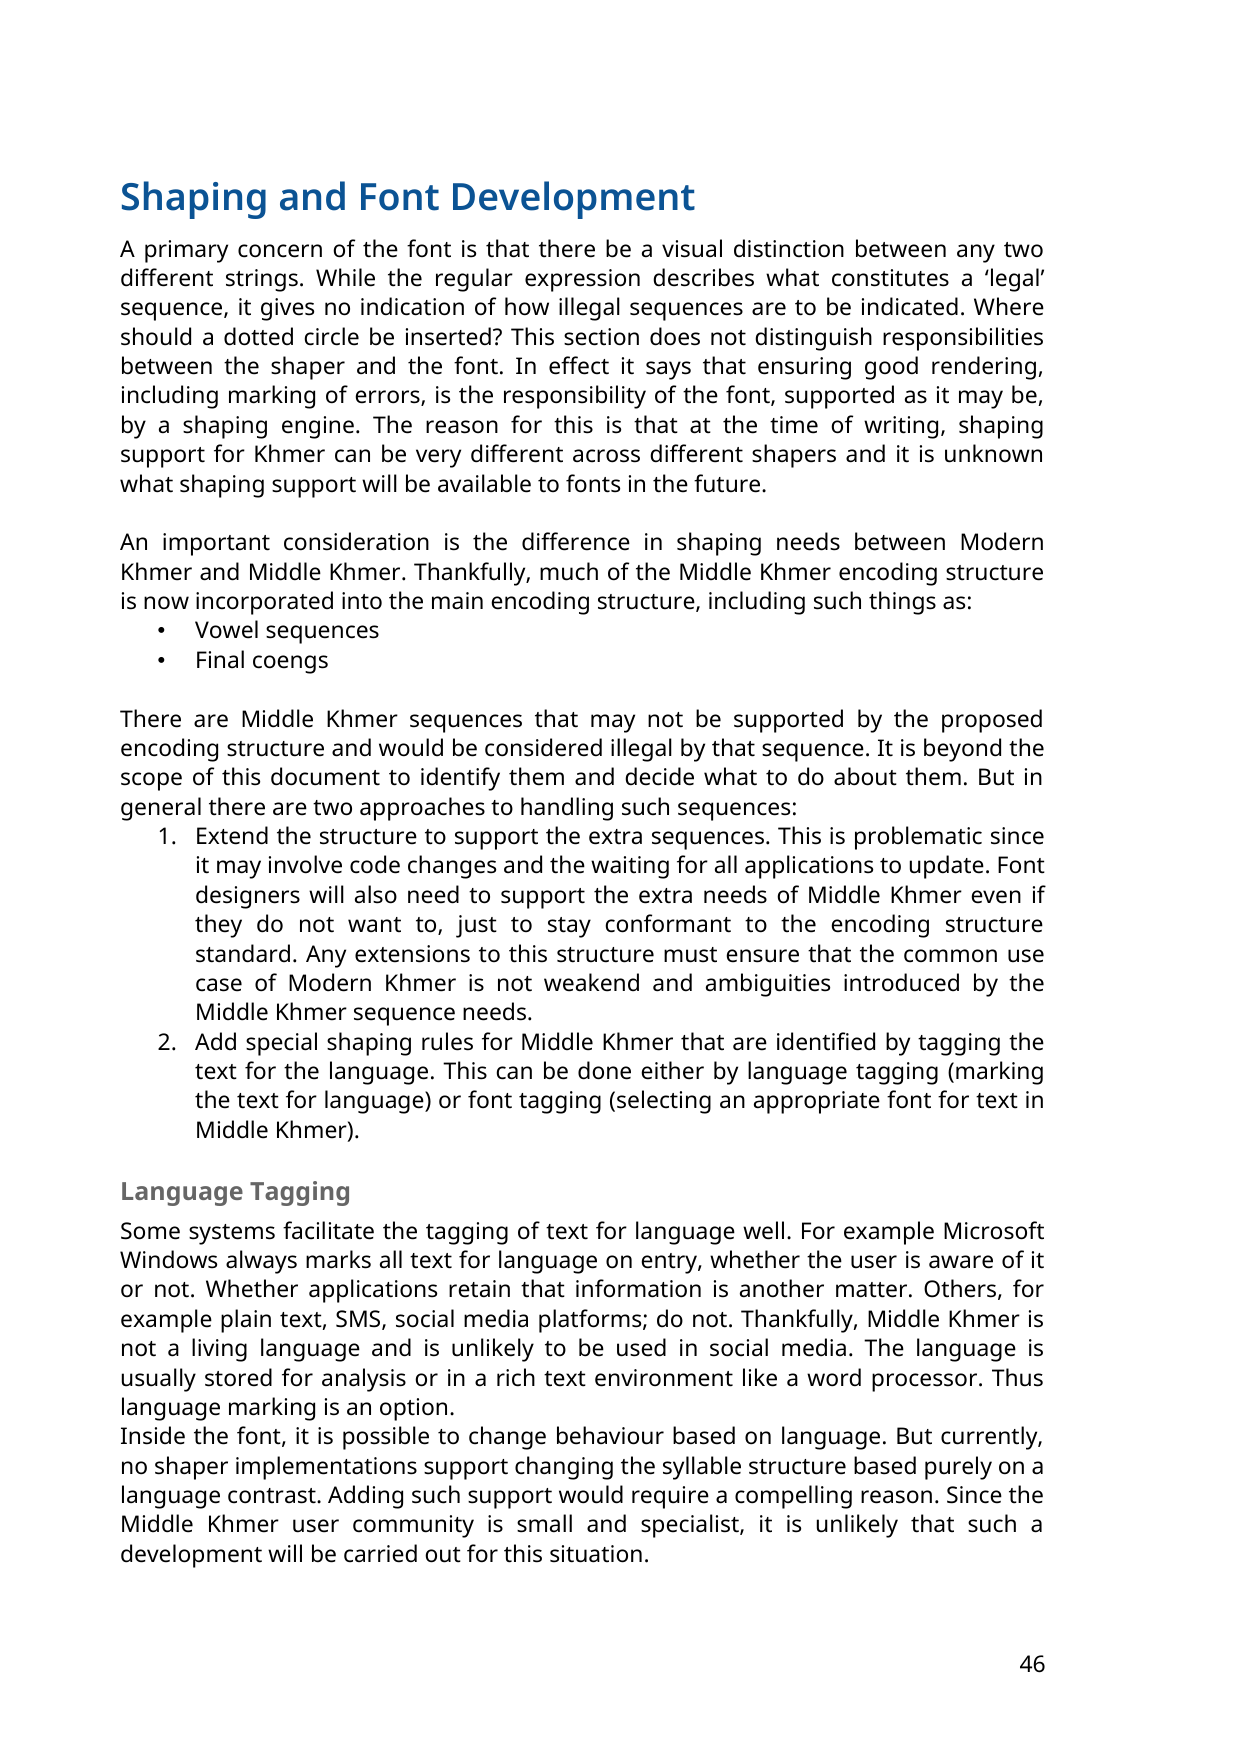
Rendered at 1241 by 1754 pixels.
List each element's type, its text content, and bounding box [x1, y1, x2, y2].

text A primary concern of the font is that there be a visual distinction between any two different strings. While the regular expression describes what constitutes a ‘legal’ sequence, it gives no indication of how illegal sequences are to be indicated. Where should a dotted circle be inserted? This section does not distinguish responsibilities between the shaper and the font. In effect it says that ensuring good rendering, including marking of errors, is the responsibility of the font, supported as it may be, by a shaping engine. The reason for this is that at the time of writing, shaping support for Khmer can be very different across different shapers and it is unknown what shaping support will be available to fonts in the future. [120, 233, 1046, 498]
subtitle Shaping and Font Development [120, 170, 1046, 221]
list Extend the structure to support the extra sequences. This is problematic since it may involve code changes and the waiting for all applications to update. Font designers will also need to support the extra needs of Middle Khmer even if they do not want to, just to stay conformant to the encoding structure standard. Any extensions to this structure must ensure that the common use case of Modern Khmer is not weakend and ambiguities introduced by the Middle Khmer sequence needs. [157, 821, 1046, 1027]
subtitle Language Tagging [120, 1173, 1046, 1207]
list Vowel sequences [157, 615, 1046, 645]
text Inside the font, it is possible to change behaviour based on language. But currently, no shaper implementations support changing the syllable structure based purely on a language contrast. Adding such support would require a compelling reason. Since the Middle Khmer user community is small and specialist, it is unlikely that such a development will be carried out for this situation. [120, 1421, 1046, 1568]
list Add special shaping rules for Middle Khmer that are identified by tagging the text for the language. This can be done either by language tagging (marking the text for language) or font tagging (selecting an appropriate font for text in Middle Khmer). [157, 1027, 1046, 1144]
text There are Middle Khmer sequences that may not be supported by the proposed encoding structure and would be considered illegal by that sequence. It is beyond the scope of this document to identify them and decide what to do about them. But in general there are two approaches to handling such sequences: [120, 703, 1046, 821]
text Some systems facilitate the tagging of text for language well. For example Microsoft Windows always marks all text for language on entry, whether the user is aware of it or not. Whether applications retain that information is another matter. Others, for example plain text, SMS, social media platforms; do not. Thankfully, Middle Khmer is not a living language and is unlikely to be used in social media. The language is usually stored for analysis or in a rich text environment like a word processor. Thus language marking is an option. [120, 1216, 1046, 1421]
list Final coengs [157, 645, 1046, 674]
text An important consideration is the difference in shaping needs between Modern Khmer and Middle Khmer. Thankfully, much of the Middle Khmer encoding structure is now incorporated into the main encoding structure, including such things as: [120, 527, 1046, 615]
